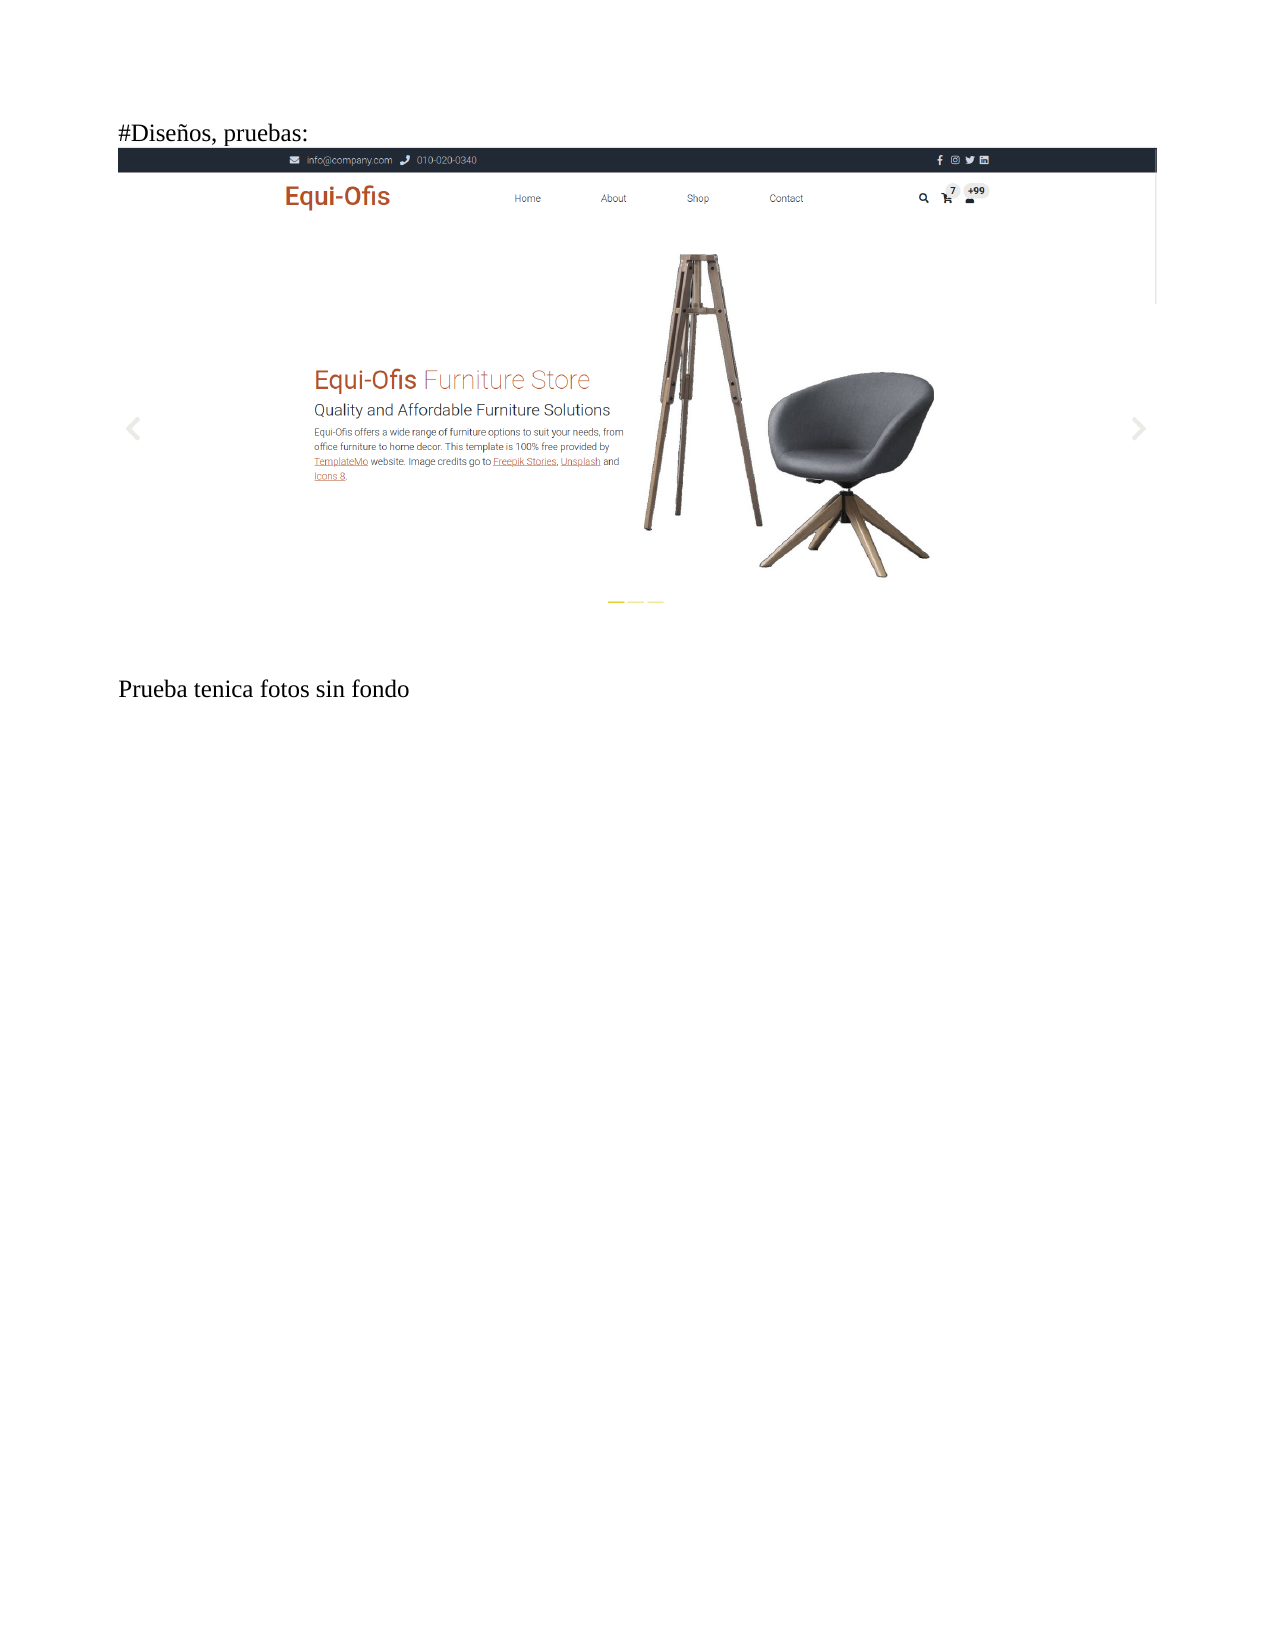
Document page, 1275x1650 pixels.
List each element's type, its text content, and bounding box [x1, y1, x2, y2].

text Prueba tenica fotos sin fondo [118, 674, 1157, 703]
picture [118, 146, 1157, 674]
text #Diseños, pruebas: [118, 118, 1157, 146]
